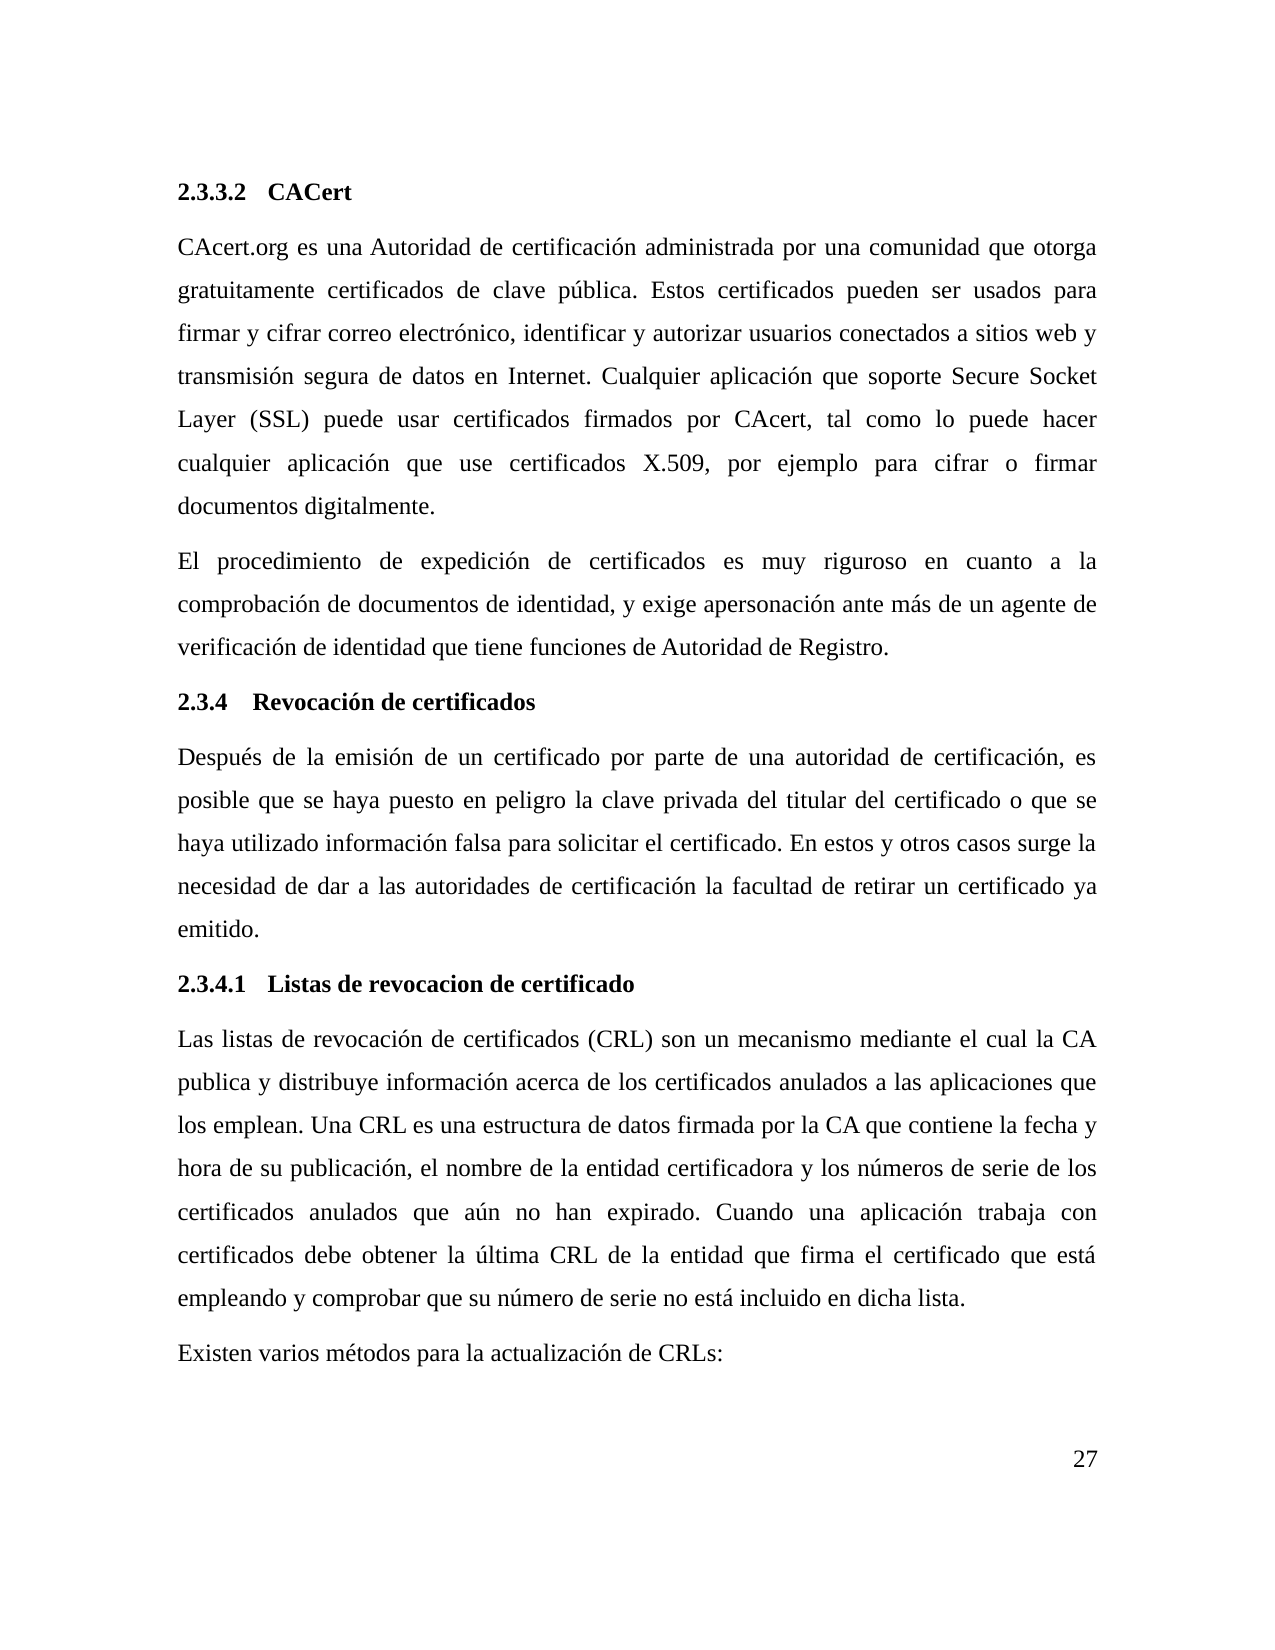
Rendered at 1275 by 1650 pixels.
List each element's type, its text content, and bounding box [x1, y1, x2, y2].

text Las listas de revocación de certificados (CRL) son un mecanismo mediante el cual la CA publica y distribuye información acerca de los certificados anulados a las aplicaciones que los emplean. Una CRL es una estructura de datos firmada por la CA que contiene la fecha y hora de su publicación, el nombre de la entidad certificadora y los números de serie de los certificados anulados que aún no han expirado. Cuando una aplicación trabaja con certificados debe obtener la última CRL de la entidad que firma el certificado que está empleando y comprobar que su número de serie no está incluido en dicha lista. [177, 1024, 1098, 1312]
text El procedimiento de expedición de certificados es muy riguroso en cuanto a la comprobación de documentos de identidad, y exige apersonación ante más de un agente de verificación de identidad que tiene funciones de Autoridad de Registro. [177, 546, 1098, 661]
text Después de la emisión de un certificado por parte de una autoridad de certificación, es posible que se haya puesto en peligro la clave privada del titular del certificado o que se haya utilizado información falsa para solicitar el certificado. En estos y otros casos surge la necesidad de dar a las autoridades de certificación la facultad de retirar un certificado ya emitido. [177, 742, 1098, 943]
text Existen varios métodos para la actualización de CRLs: [177, 1338, 1098, 1366]
subtitle Listas de revocacion de certificado [177, 969, 1098, 998]
subtitle Revocación de certificados [177, 687, 1098, 716]
text CAcert.org es una Autoridad de certificación administrada por una comunidad que otorga gratuitamente certificados de clave pública. Estos certificados pueden ser usados para firmar y cifrar correo electrónico, identificar y autorizar usuarios conectados a sitios web y transmisión segura de datos en Internet. Cualquier aplicación que soporte Secure Socket Layer (SSL) puede usar certificados firmados por CAcert, tal como lo puede hacer cualquier aplicación que use certificados X.509, por ejemplo para cifrar o firmar documentos digitalmente. [177, 232, 1098, 519]
subtitle CACert [177, 177, 1098, 206]
